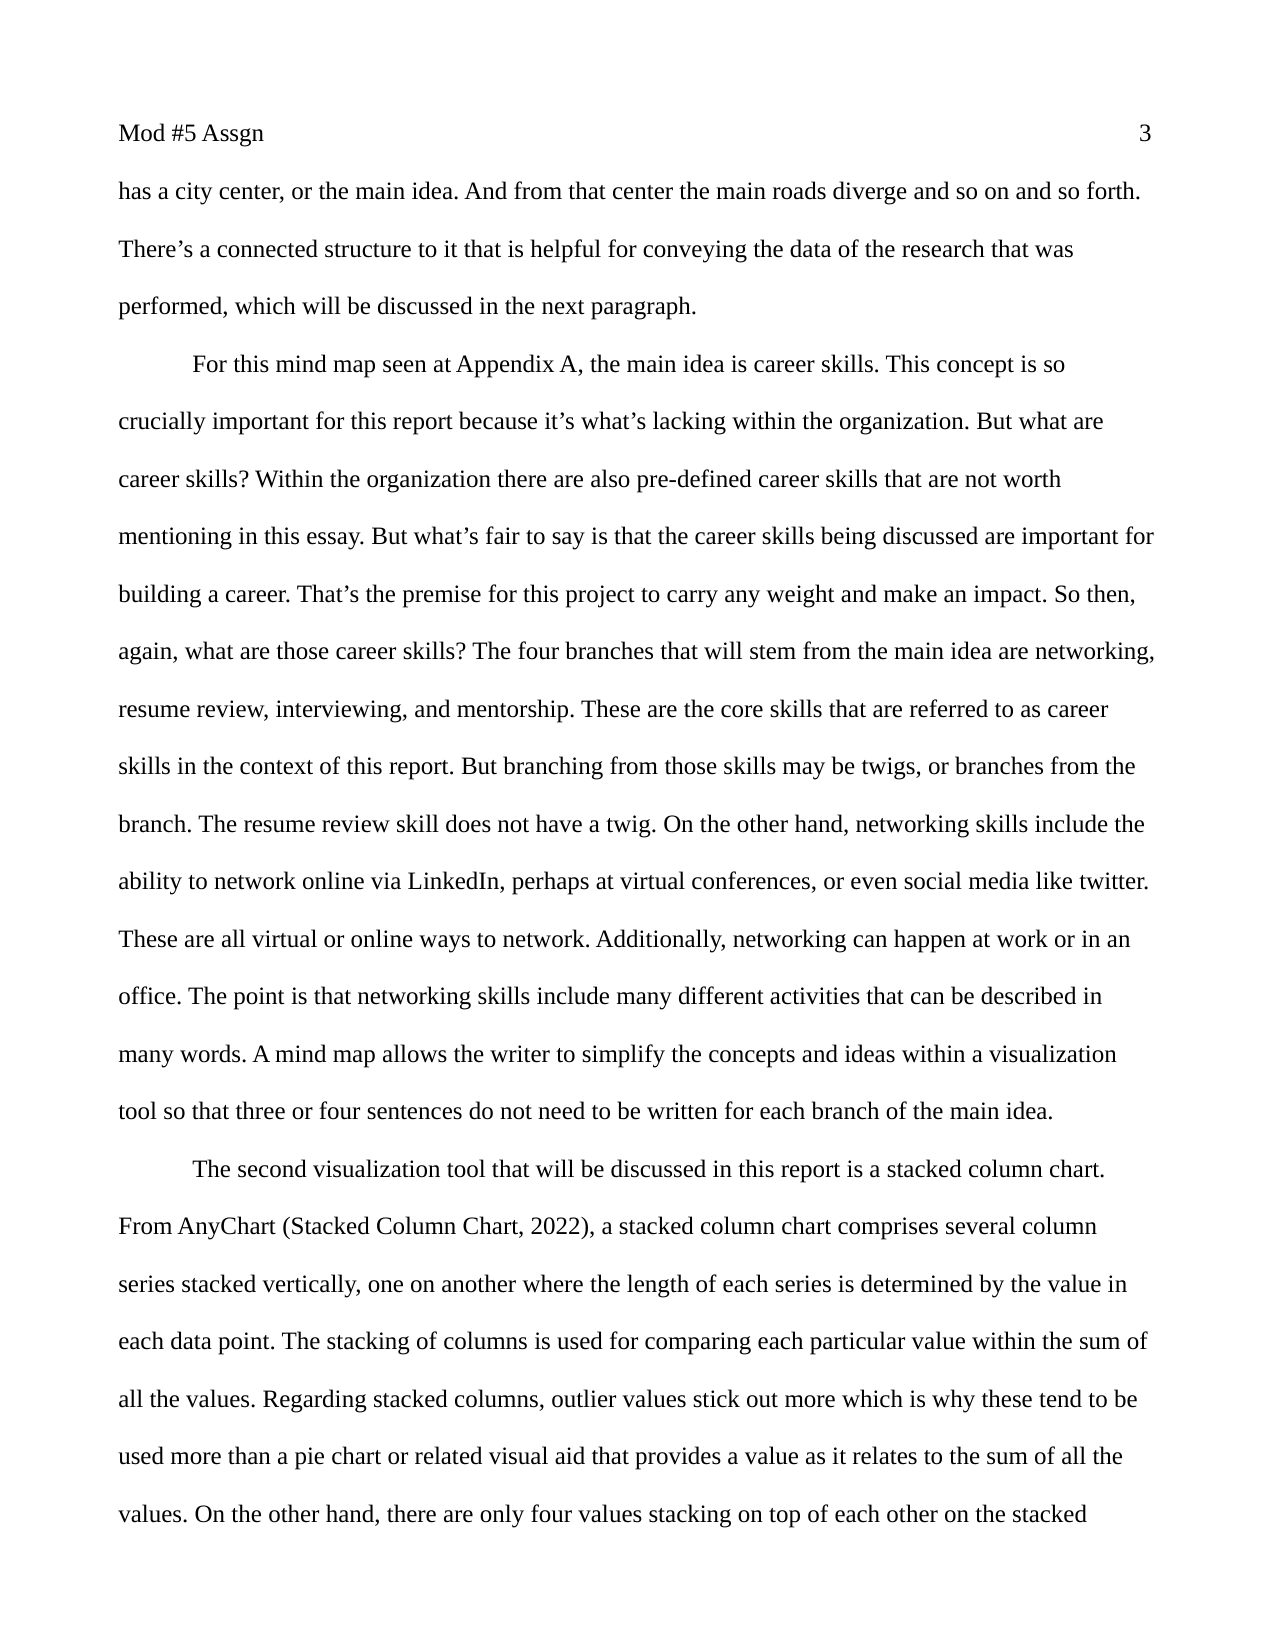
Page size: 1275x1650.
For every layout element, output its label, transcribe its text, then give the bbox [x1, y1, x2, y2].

text The second visualization tool that will be discussed in this report is a stacked column chart. From AnyChart (Stacked Column Chart, 2022), a stacked column chart comprises several column series stacked vertically, one on another where the length of each series is determined by the value in each data point. The stacking of columns is used for comparing each particular value within the sum of all the values. Regarding stacked columns, outlier values stick out more which is why these tend to be used more than a pie chart or related visual aid that provides a value as it relates to the sum of all the values. On the other hand, there are only four values stacking on top of each other on the stacked [118, 1154, 1157, 1528]
text For this mind map seen at Appendix A, the main idea is career skills. This concept is so crucially important for this report because it’s what’s lacking within the organization. But what are career skills? Within the organization there are also pre-defined career skills that are not worth mentioning in this essay. But what’s fair to say is that the career skills being discussed are important for building a career. That’s the premise for this project to carry any weight and make an impact. So then, again, what are those career skills? The four branches that will stem from the main idea are networking, resume review, interviewing, and mentorship. These are the core skills that are referred to as career skills in the context of this report. But branching from those skills may be twigs, or branches from the branch. The resume review skill does not have a twig. On the other hand, networking skills include the ability to network online via LinkedIn, perhaps at virtual conferences, or even social media like twitter. These are all virtual or online ways to network. Additionally, networking can happen at work or in an office. The point is that networking skills include many different activities that can be described in many words. A mind map allows the writer to simplify the concepts and ideas within a visualization tool so that three or four sentences do not need to be written for each branch of the main idea. [118, 349, 1157, 1125]
text has a city center, or the main idea. And from that center the main roads diverge and so on and so forth. There’s a connected structure to it that is helpful for conveying the data of the research that was performed, which will be discussed in the next paragraph. [118, 176, 1157, 320]
